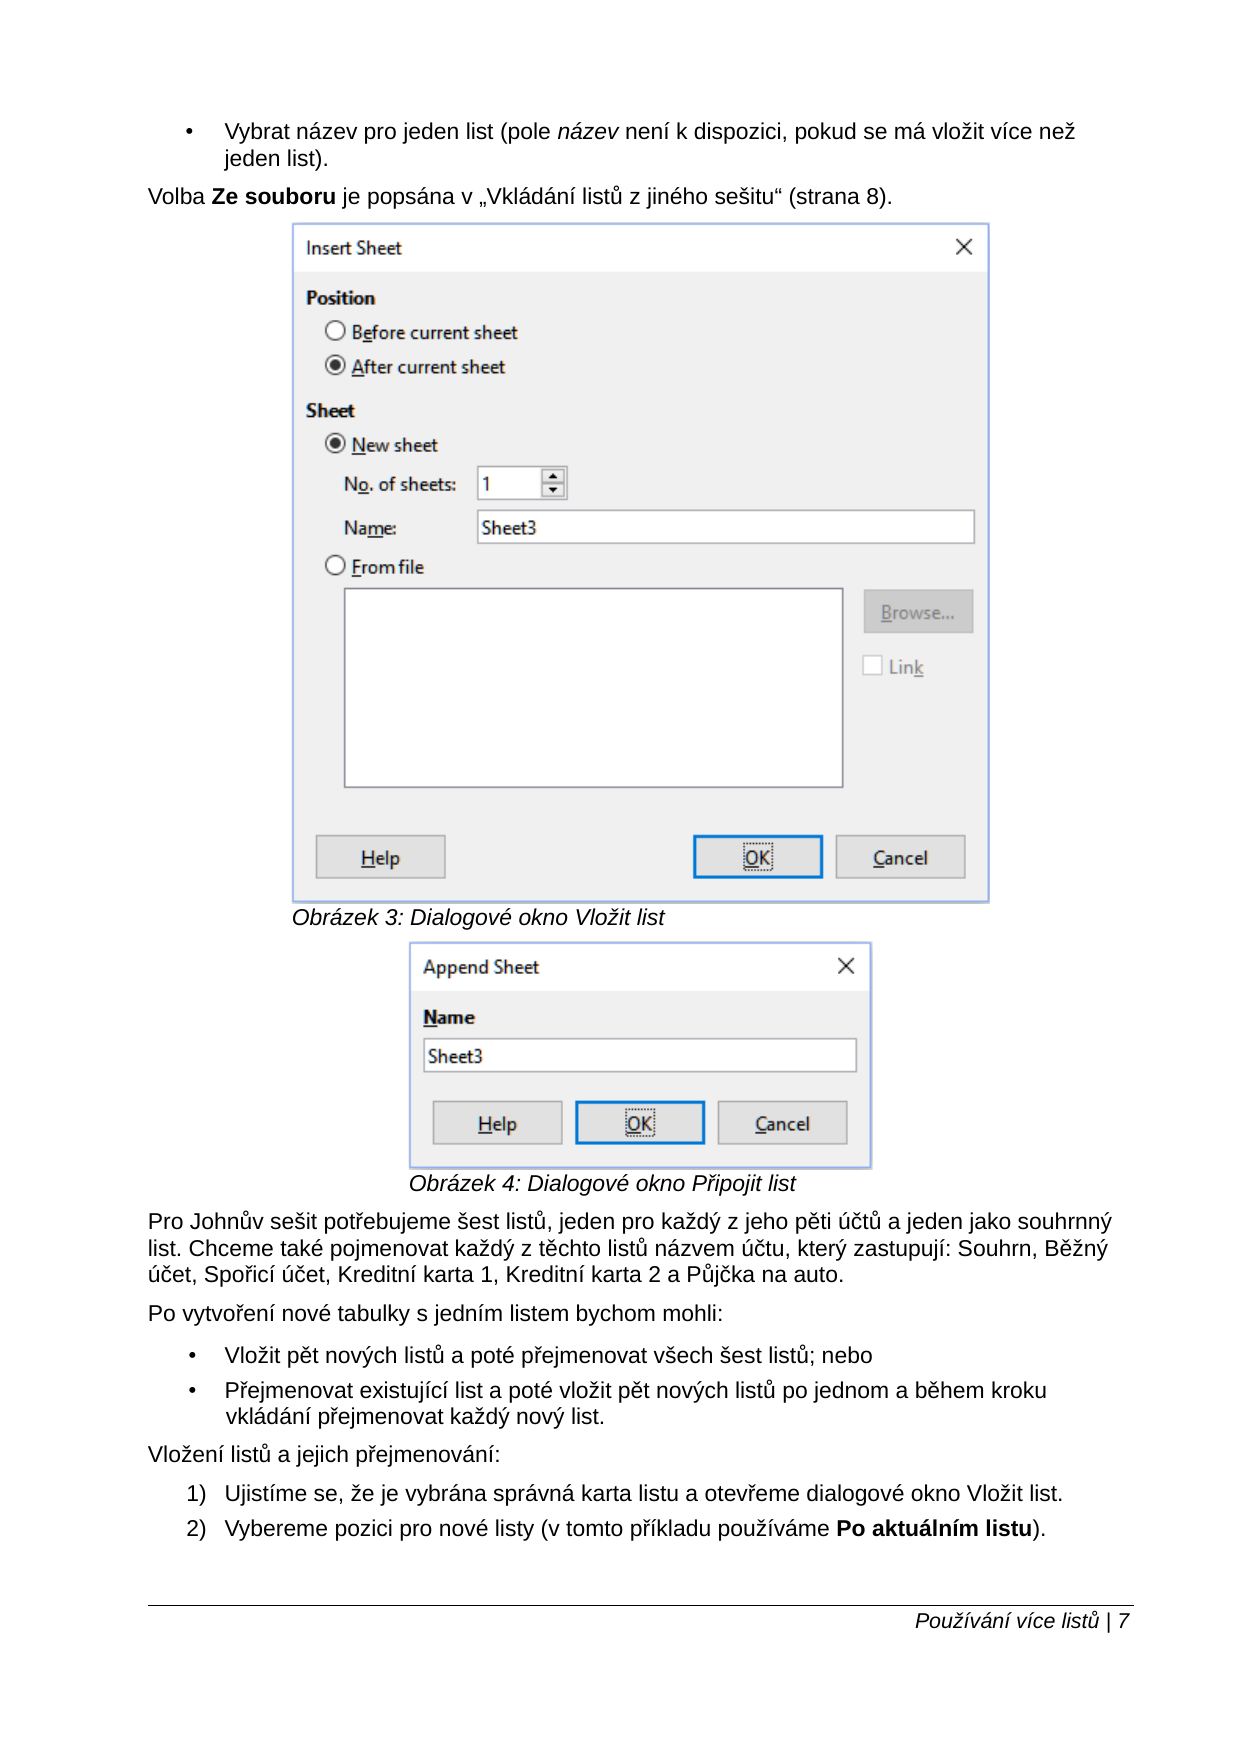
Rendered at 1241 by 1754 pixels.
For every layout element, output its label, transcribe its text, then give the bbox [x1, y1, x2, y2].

picture [291, 222, 990, 904]
text Po vytvoření nové tabulky s jedním listem bychom mohli: [148, 1300, 1134, 1326]
list Vybereme pozici pro nové listy (v tomto příkladu používáme Po aktuálním listu). [207, 1515, 1134, 1542]
text Pro Johnův sešit potřebujeme šest listů, jeden pro každý z jeho pěti účtů a jeden jako souhrnný list. Chceme také pojmenovat každý z těchto listů názvem účtu, který zastupují: Souhrn, Běžný účet, Spořicí účet, Kreditní karta 1, Kreditní karta 2 a Půjčka na auto. [148, 1208, 1134, 1287]
text Volba Ze souboru je popsána v „Vkládání listů z jiného sešitu“ (strana 8). [148, 183, 1134, 210]
list Ujistíme se, že je vybrána správná karta listu a otevřeme dialogové okno Vložit list. [207, 1480, 1134, 1507]
list Přejmenovat existující list a poté vložit pět nových listů po jednom a během kroku vkládání přejmenovat každý nový list. [185, 1374, 1134, 1432]
list Vybrat název pro jeden list (pole název není k dispozici, pokud se má vložit více než jeden list). [185, 118, 1134, 171]
list Vložení listů a jejich přejmenování: [148, 1441, 1134, 1468]
list Vložit pět nových listů a poté přejmenovat všech šest listů; nebo [185, 1339, 1134, 1368]
text Obrázek 4: Dialogové okno Připojit list [409, 1170, 873, 1196]
text Obrázek 3: Dialogové okno Vložit list [292, 904, 990, 930]
picture [408, 941, 873, 1170]
